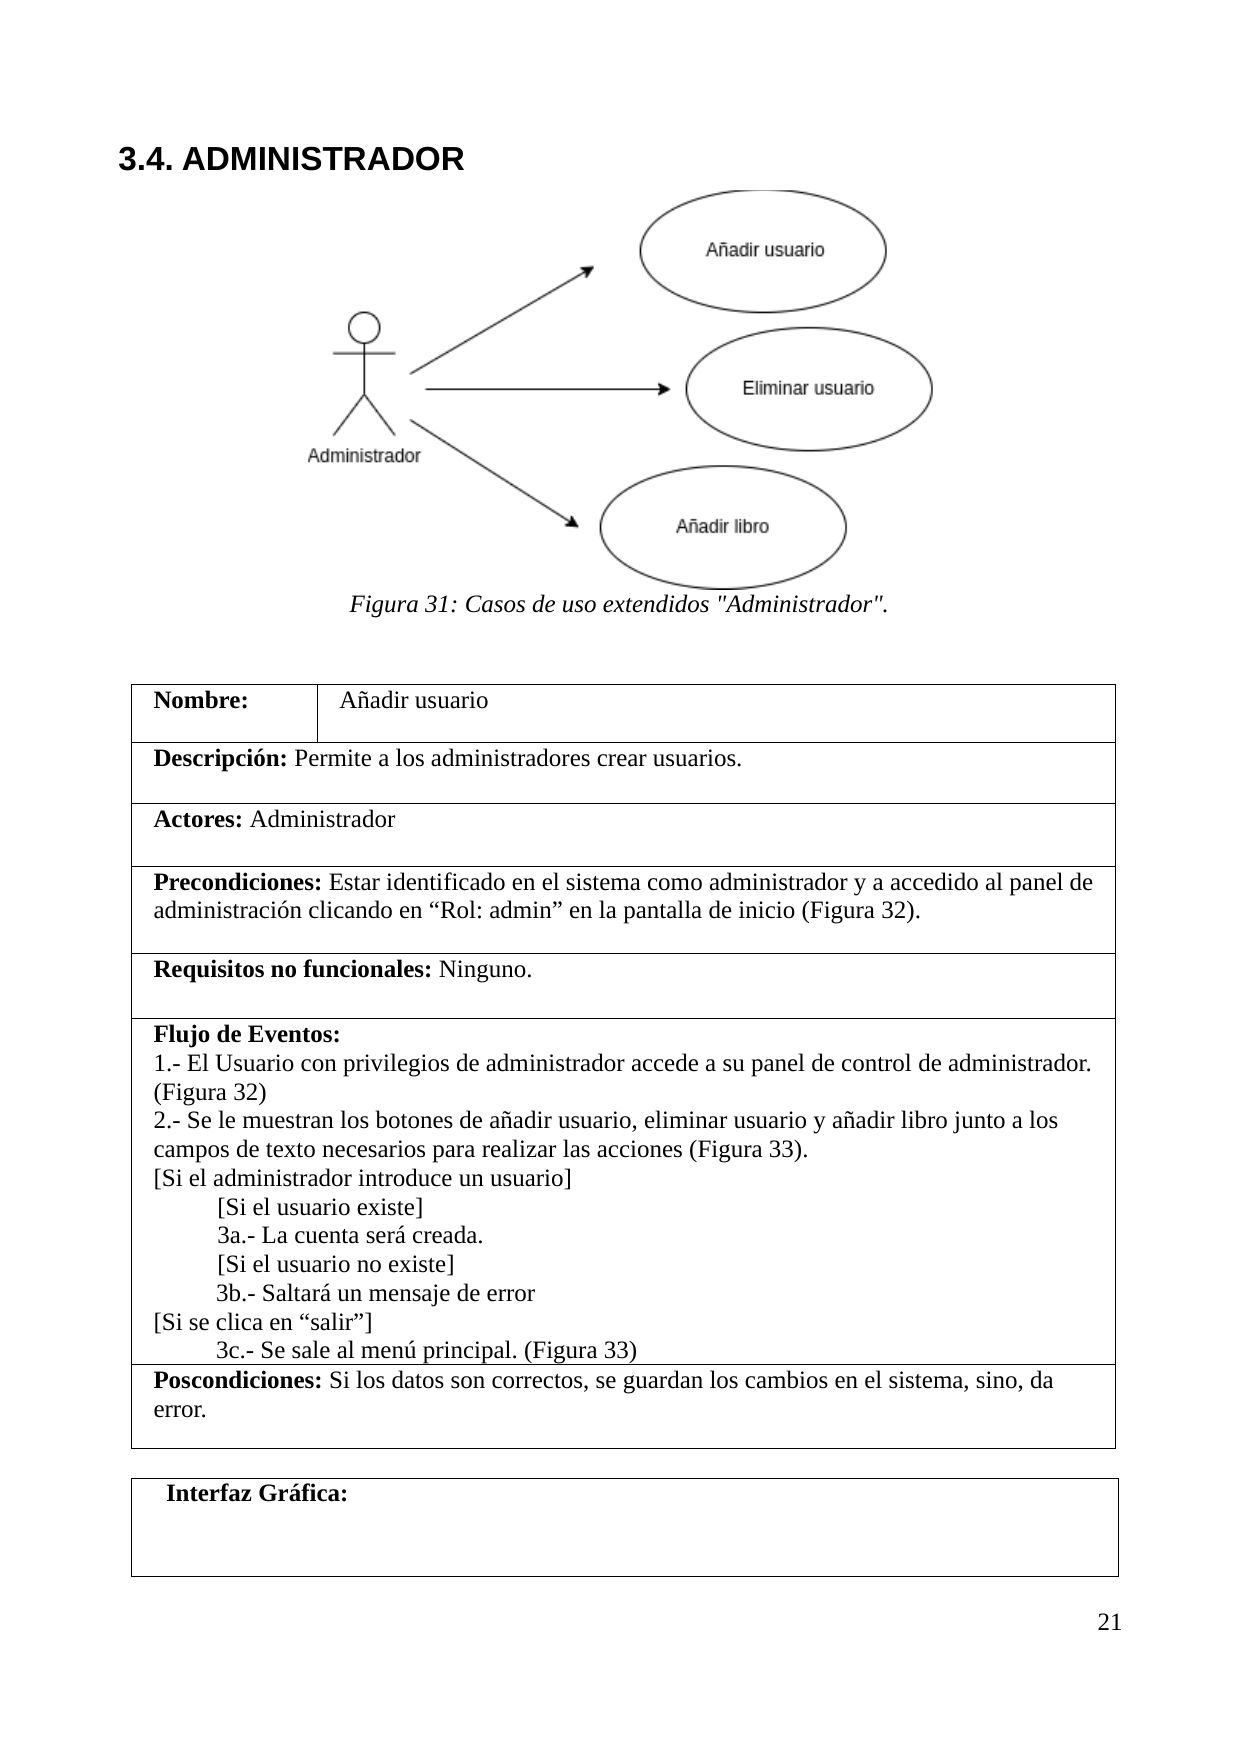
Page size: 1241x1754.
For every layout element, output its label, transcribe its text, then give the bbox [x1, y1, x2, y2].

table_cell Actores: Administrador [132, 804, 1115, 866]
table_header Añadir usuario [318, 685, 1115, 742]
picture [307, 190, 933, 590]
table_cell Precondiciones: Estar identificado en el sistema como administrador y a accedido al panel de administración clicando en “Rol: admin” en la pantalla de inicio (Figura 32). [132, 867, 1115, 953]
table_cell Descripción: Permite a los administradores crear usuarios. [132, 743, 1115, 803]
text Figura 31: Casos de uso extendidos "Administrador". [118, 202, 1122, 618]
table_cell Poscondiciones: Si los datos son correctos, se guardan los cambios en el sistema, sino, da error. [132, 1365, 1115, 1447]
table_header Nombre: [132, 685, 317, 742]
subtitle 3.4. ADMINISTRADOR [118, 139, 1122, 177]
table_cell Requisitos no funcionales: Ninguno. [132, 954, 1115, 1018]
table_header Interfaz Gráfica: [132, 1479, 1118, 1576]
table_cell Flujo de Eventos: 1.- El Usuario con privilegios de administrador accede a su panel de control de administrador. (Figura 32) 2.- Se le muestran los botones de añadir usuario, eliminar usuario y añadir libro junto a los campos de texto necesarios para realizar las acciones (Figura 33). [Si el administrador introduce un usuario] [Si el usuario existe] 3a.- La cuenta será creada. [Si el usuario no existe] 3b.- Saltará un mensaje de error [Si se clica en “salir”] 3c.- Se sale al menú principal. (Figura 33) [132, 1019, 1115, 1364]
